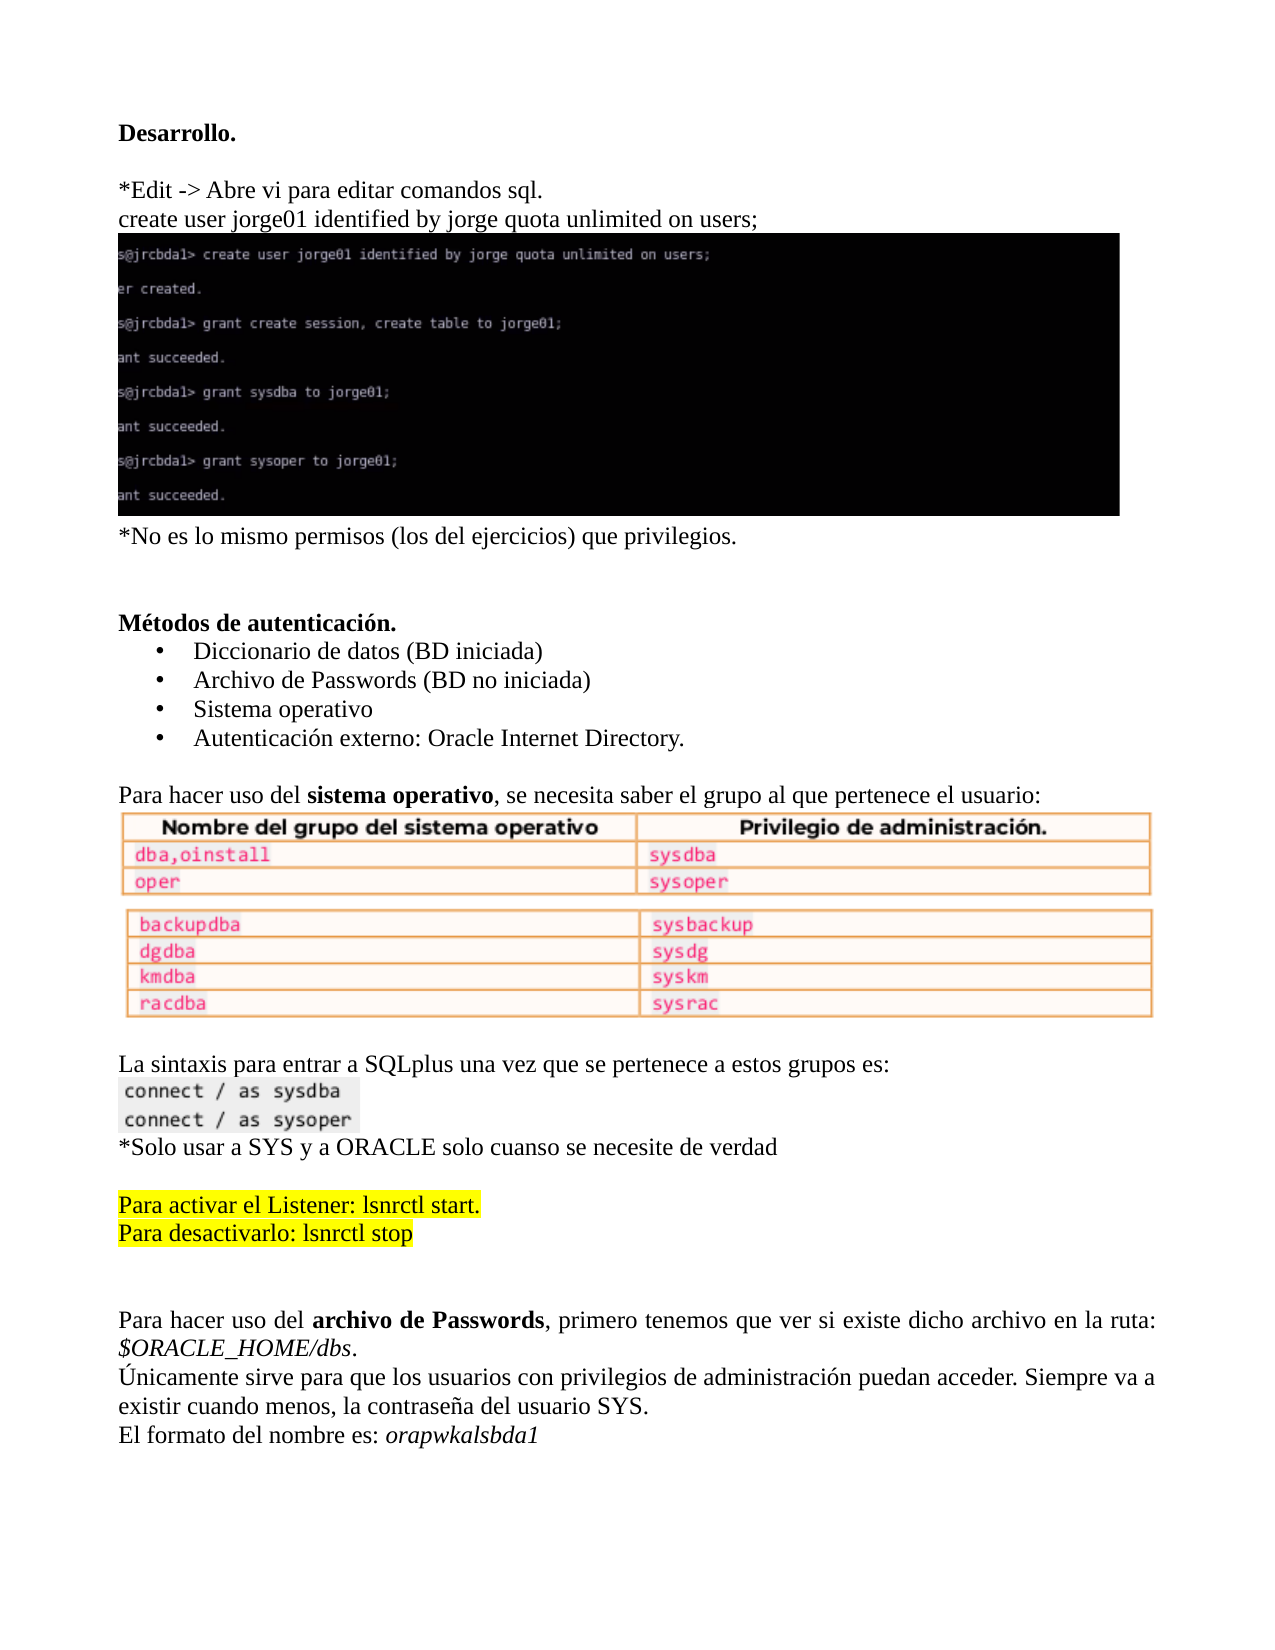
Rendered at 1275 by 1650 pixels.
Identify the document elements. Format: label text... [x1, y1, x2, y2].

text El formato del nombre es: orapwkalsbda1 [118, 1420, 1157, 1448]
text Para desactivarlo: lsnrctl stop [118, 1218, 1157, 1247]
list Autenticación externo: Oracle Internet Directory. [156, 723, 1157, 751]
picture [118, 1077, 361, 1133]
text Para hacer uso del archivo de Passwords, primero tenemos que ver si existe dicho archivo en la ruta: $ORACLE_HOME/dbs. [118, 1305, 1157, 1362]
text Métodos de autenticación. [118, 608, 1157, 636]
text *No es lo mismo permisos (los del ejercicios) que privilegios. [118, 521, 1157, 550]
picture [118, 233, 1120, 516]
text *Solo usar a SYS y a ORACLE solo cuanso se necesite de verdad [118, 1132, 1157, 1161]
text create user jorge01 identified by jorge quota unlimited on users; [118, 204, 1157, 233]
list Archivo de Passwords (BD no iniciada) [156, 665, 1157, 694]
text Desarrollo. [118, 118, 1157, 147]
list Sistema operativo [156, 694, 1157, 723]
list Diccionario de datos (BD iniciada) [156, 636, 1157, 665]
text *Edit -> Abre vi para editar comandos sql. [118, 176, 1157, 204]
text Para activar el Listener: lsnrctl start. [118, 1190, 1157, 1218]
text Únicamente sirve para que los usuarios con privilegios de administración puedan acceder. Siempre va a existir cuando menos, la contraseña del usuario SYS. [118, 1362, 1157, 1420]
picture [118, 808, 1157, 1021]
text La sintaxis para entrar a SQLplus una vez que se pertenece a estos grupos es: [118, 1049, 1157, 1078]
text Para hacer uso del sistema operativo, se necesita saber el grupo al que pertenece el usuario: [118, 780, 1157, 808]
